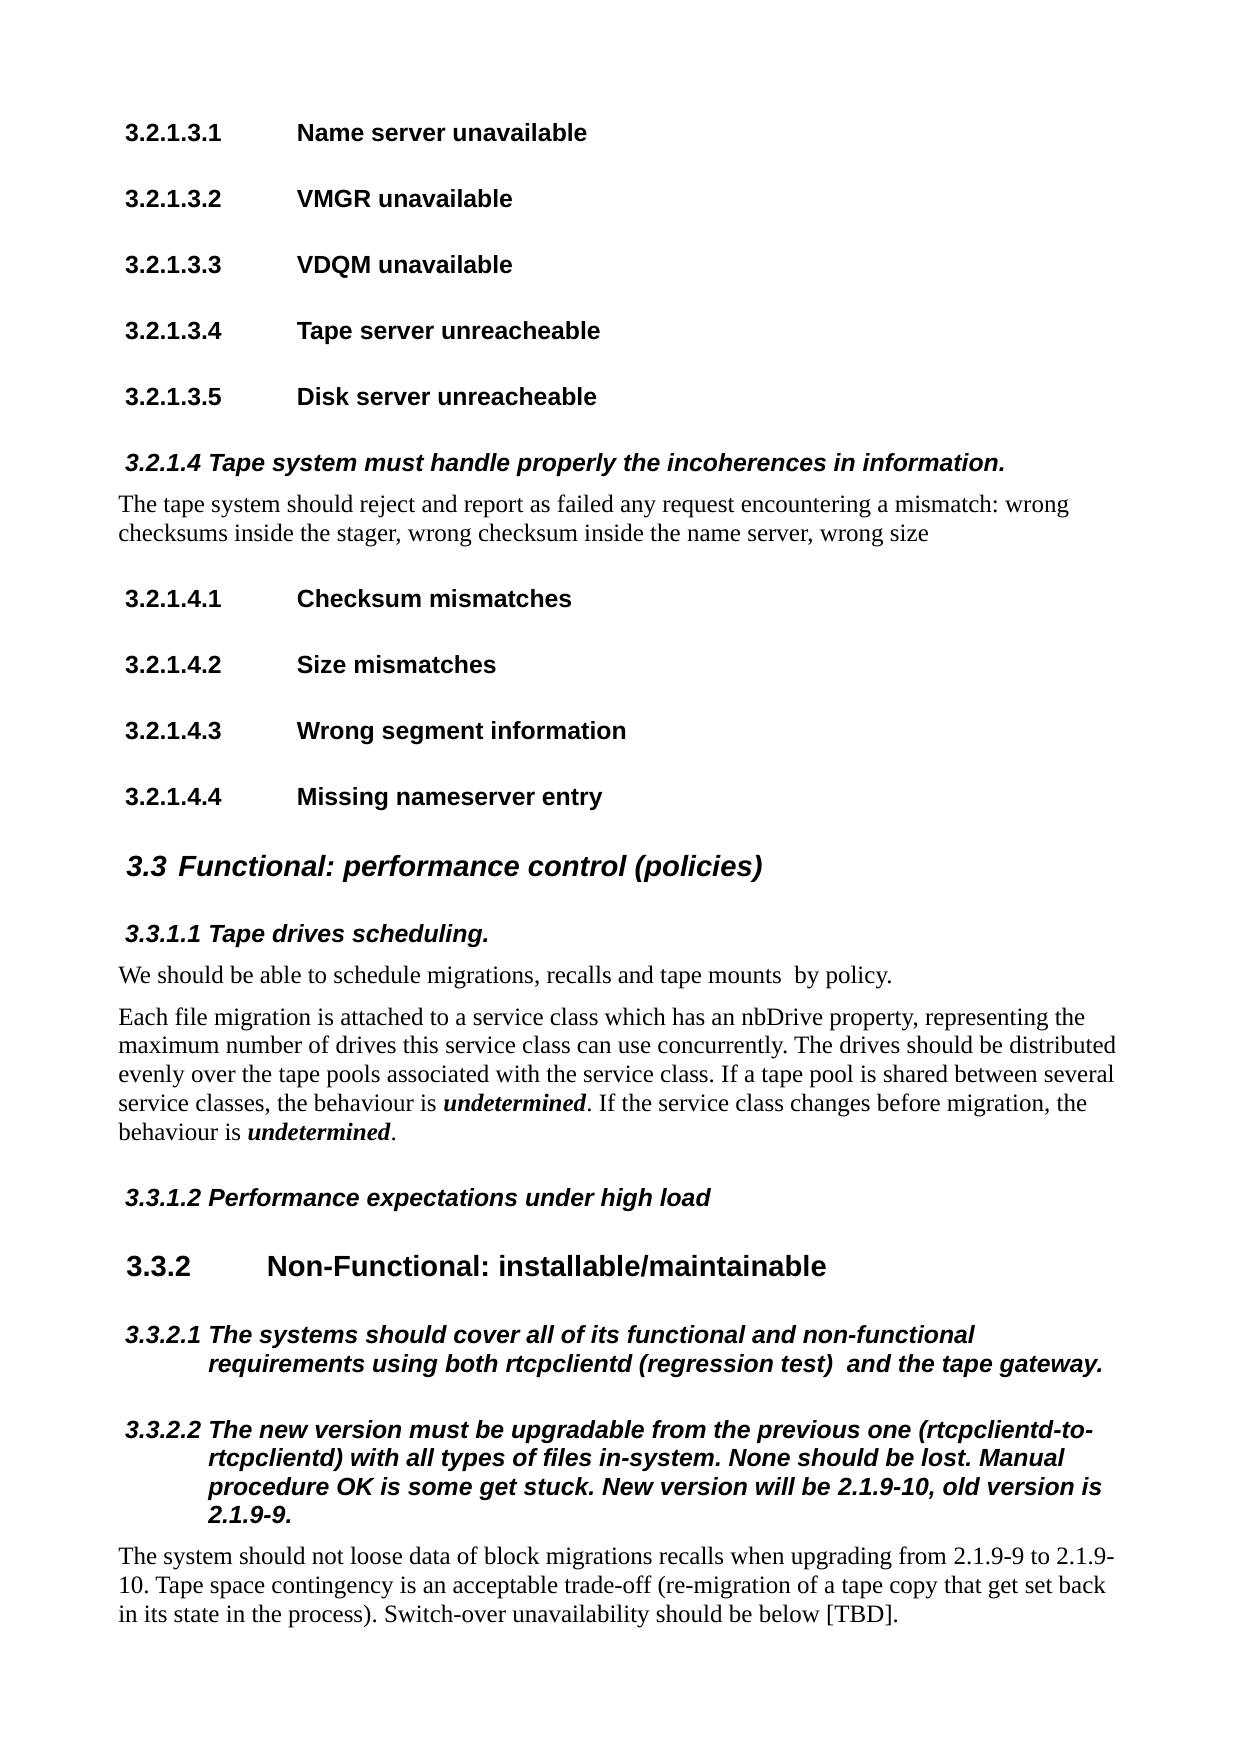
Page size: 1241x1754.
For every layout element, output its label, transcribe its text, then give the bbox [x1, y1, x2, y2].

subtitle VDQM unavailable [118, 250, 1122, 279]
subtitle Functional: performance control (policies) [118, 848, 1122, 882]
subtitle Checksum mismatches [118, 584, 1122, 613]
subtitle Tape system must handle properly the incoherences in information. [118, 448, 1122, 477]
subtitle Non-Functional: installable/maintainable [118, 1249, 1122, 1283]
subtitle Tape server unreacheable [118, 316, 1122, 345]
subtitle Performance expectations under high load [118, 1183, 1122, 1212]
text The tape system should reject and report as failed any request encountering a mismatch: wrong checksums inside the stager, wrong checksum inside the name server, wrong size [118, 489, 1122, 547]
text The system should not loose data of block migrations recalls when upgrading from 2.1.9-9 to 2.1.9-10. Tape space contingency is an acceptable trade-off (re-migration of a tape copy that get set back in its state in the process). Switch-over unavailability should be below [TBD]. [118, 1541, 1122, 1628]
subtitle Size mismatches [118, 650, 1122, 679]
text We should be able to schedule migrations, recalls and tape mounts by policy. [118, 961, 1122, 989]
subtitle Name server unavailable [118, 118, 1122, 147]
subtitle Disk server unreacheable [118, 382, 1122, 411]
subtitle Missing nameserver entry [118, 782, 1122, 811]
text Each file migration is attached to a service class which has an nbDrive property, representing the maximum number of drives this service class can use concurrently. The drives should be distributed evenly over the tape pools associated with the service class. If a tape pool is shared between several service classes, the behaviour is undetermined. If the service class changes before migration, the behaviour is undetermined. [118, 1002, 1122, 1146]
subtitle The new version must be upgradable from the previous one (rtcpclientd-to-rtcpclientd) with all types of files in-system. None should be lost. Manual procedure OK is some get stuck. New version will be 2.1.9-10, old version is 2.1.9-9. [118, 1415, 1122, 1529]
subtitle Tape drives scheduling. [118, 919, 1122, 948]
subtitle Wrong segment information [118, 716, 1122, 745]
subtitle The systems should cover all of its functional and non-functional requirements using both rtcpclientd (regression test) and the tape gateway. [118, 1320, 1122, 1377]
subtitle VMGR unavailable [118, 184, 1122, 213]
